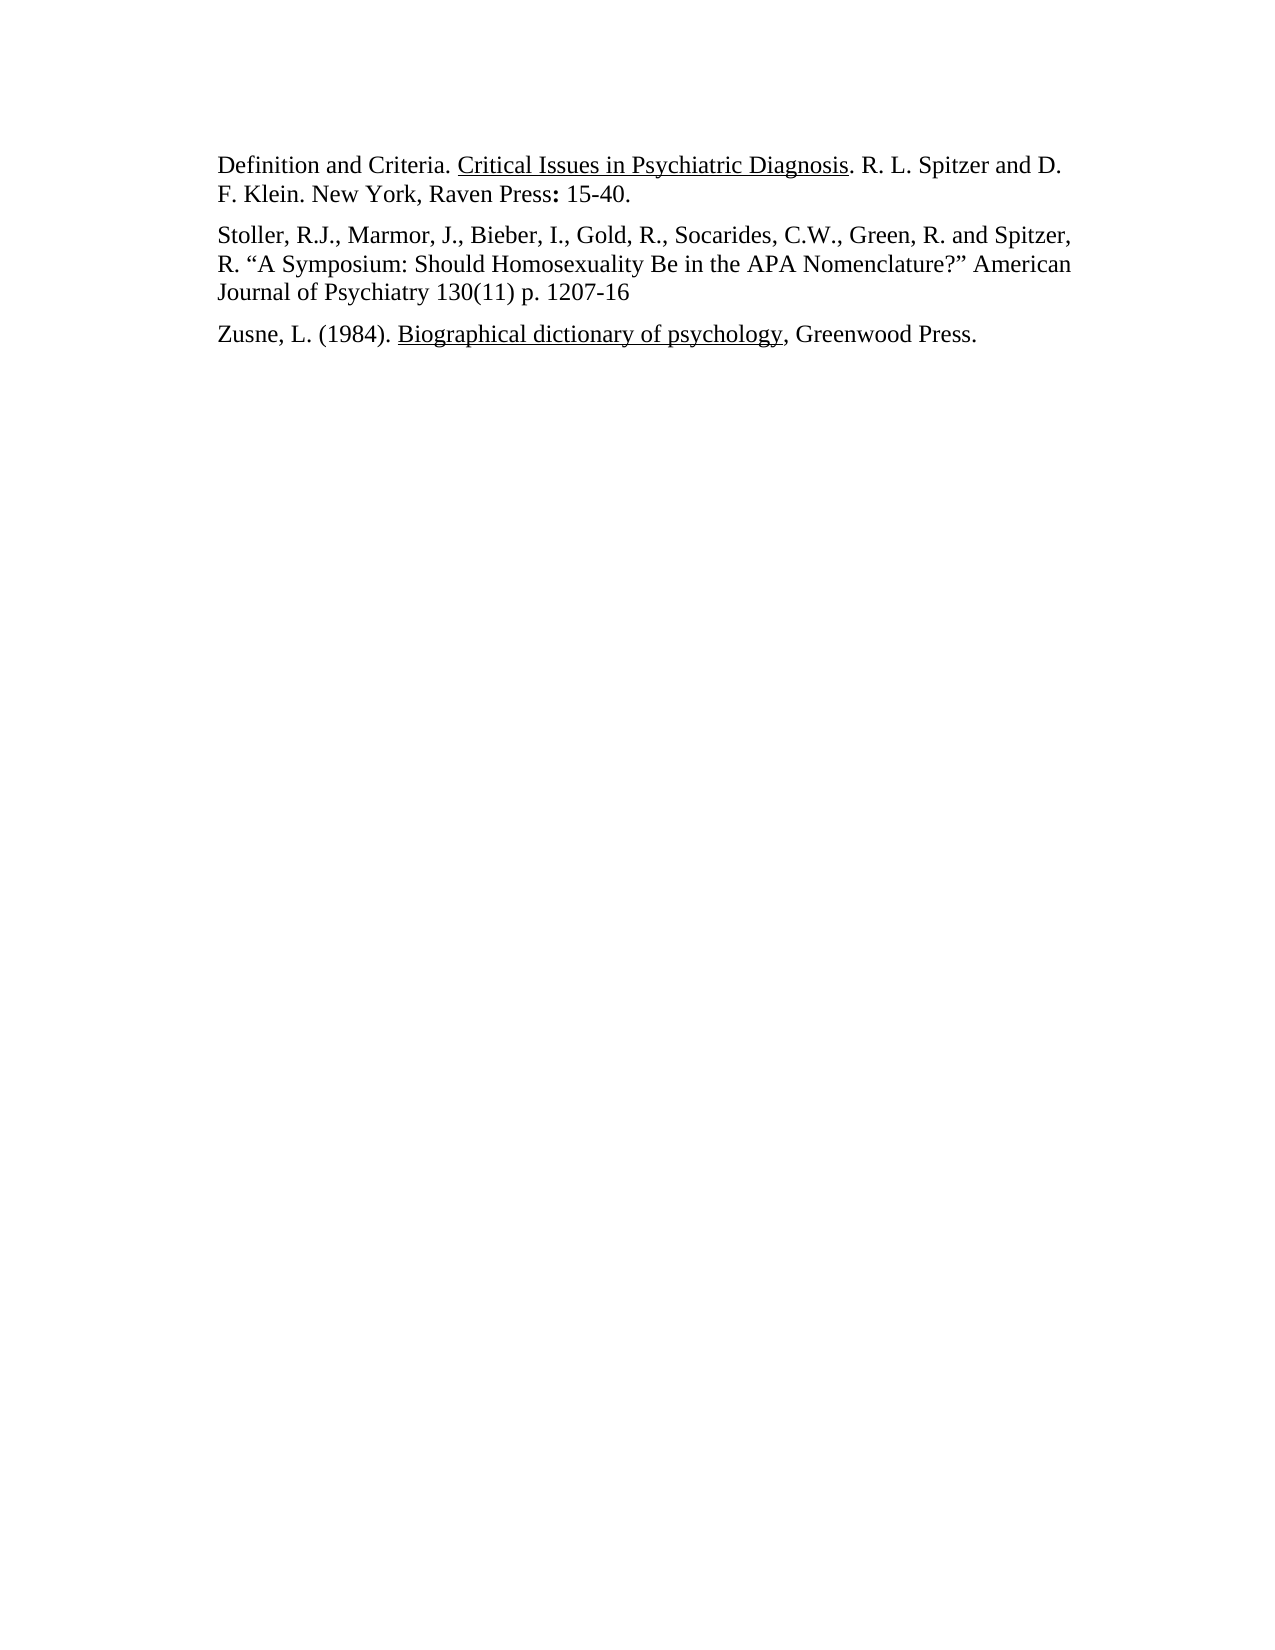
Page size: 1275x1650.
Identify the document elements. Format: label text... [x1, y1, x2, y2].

text Zusne, L. (1984). Biographical dictionary of psychology, Greenwood Press. [217, 319, 1087, 347]
text Definition and Criteria. Critical Issues in Psychiatric Diagnosis. R. L. Spitzer and D. F. Klein. New York, Raven Press: 15-40. [217, 150, 1087, 207]
text Stoller, R.J., Marmor, J., Bieber, I., Gold, R., Socarides, C.W., Green, R. and Spitzer, R. “A Symposium: Should Homosexuality Be in the APA Nomenclature?” American Journal of Psychiatry 130(11) p. 1207-16 [217, 220, 1087, 306]
